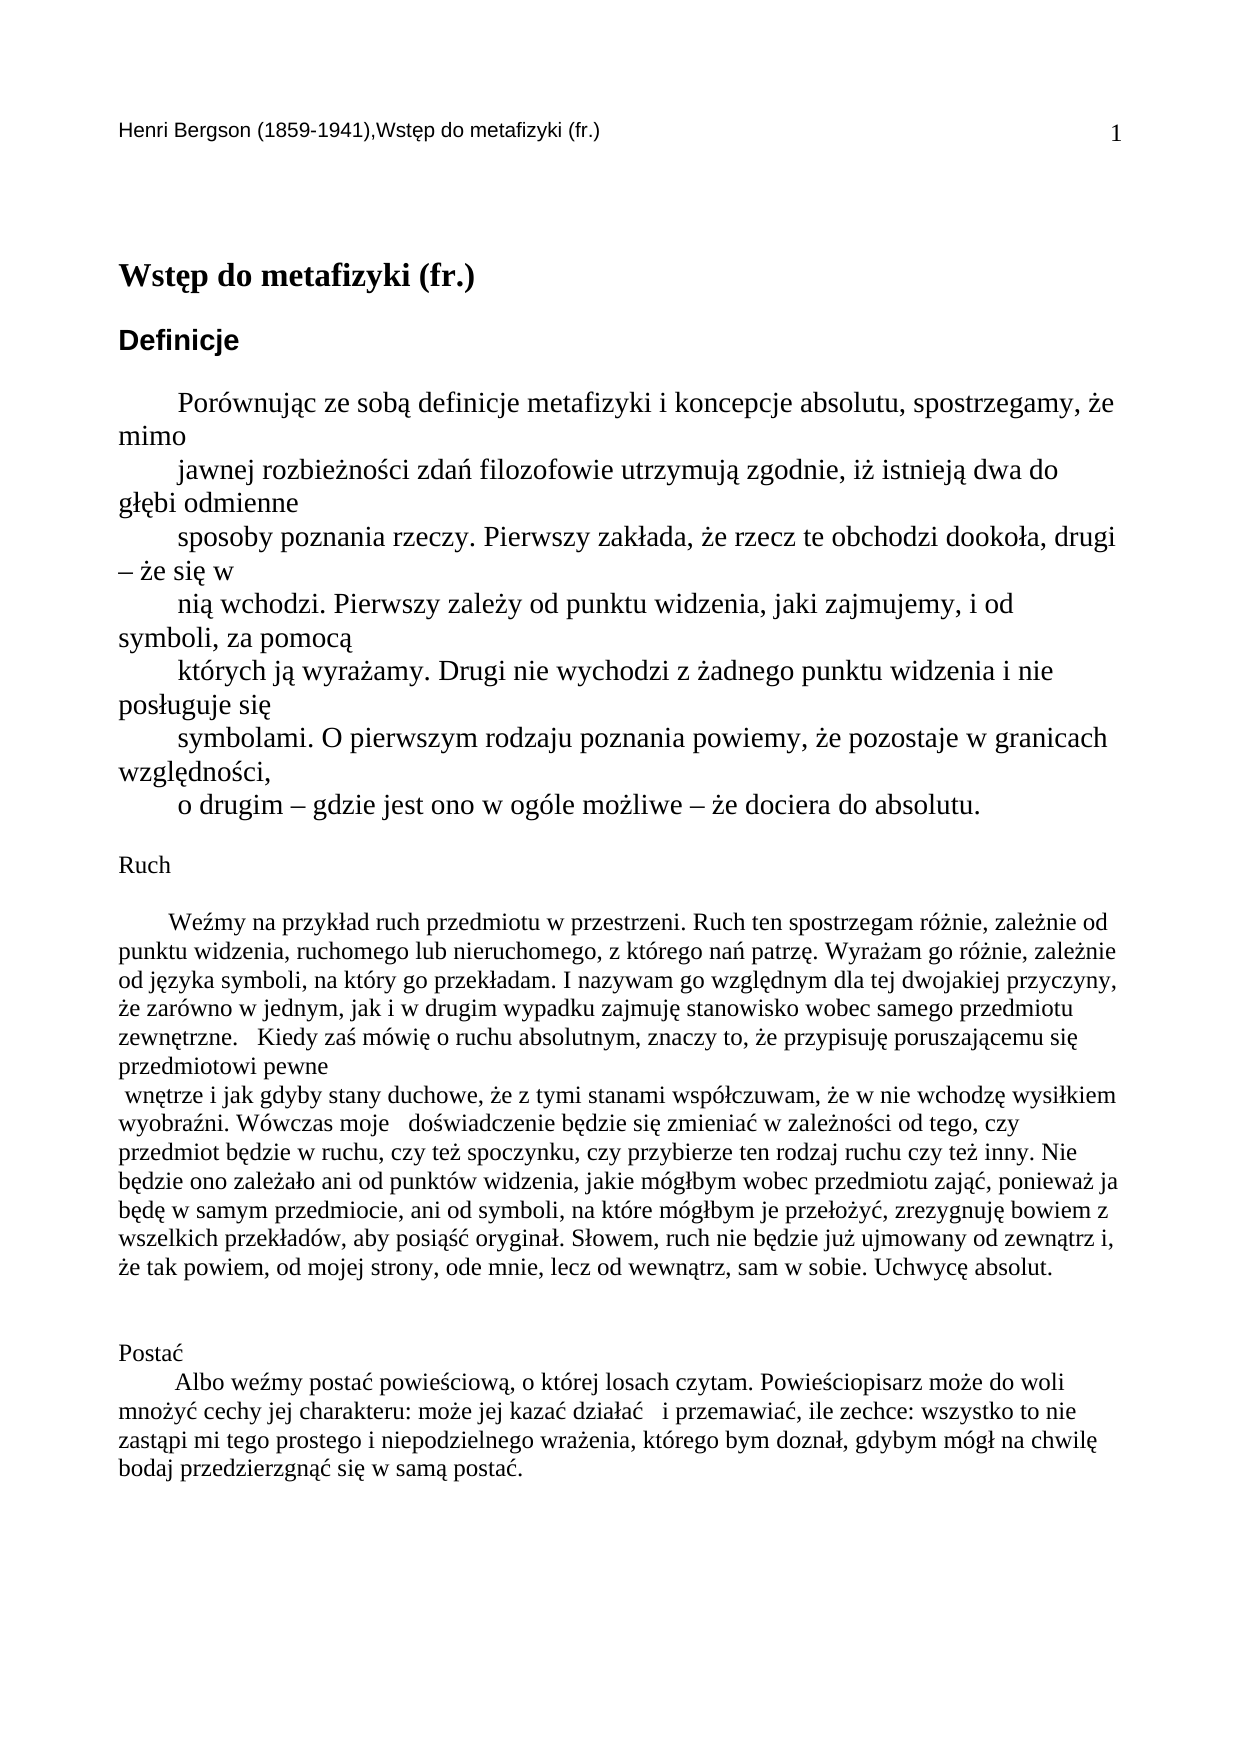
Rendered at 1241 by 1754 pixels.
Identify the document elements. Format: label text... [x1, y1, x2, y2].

text Wstęp do metafizyki (fr.) [118, 256, 1122, 294]
text jawnej rozbieżności zdań filozofowie utrzymują zgodnie, iż istnieją dwa do głębi odmienne [118, 452, 1122, 519]
text Postać [118, 1338, 1122, 1367]
text Porównując ze sobą definicje metafizyki i koncepcje absolutu, spostrzegamy, że mimo [118, 385, 1122, 452]
text Definicje [118, 323, 1122, 356]
text Ruch [118, 850, 1122, 878]
text których ją wyrażamy. Drugi nie wychodzi z żadnego punktu widzenia i nie posługuje się [118, 653, 1122, 720]
text symbolami. O pierwszym rodzaju poznania powiemy, że pozostaje w granicach względności, [118, 720, 1122, 787]
text o drugim – gdzie jest ono w ogóle możliwe – że dociera do absolutu. [118, 787, 1122, 821]
text nią wchodzi. Pierwszy zależy od punktu widzenia, jaki zajmujemy, i od symboli, za pomocą [118, 586, 1122, 653]
text Albo weźmy postać powieściową, o której losach czytam. Powieściopisarz może do woli mnożyć cechy jej charakteru: może jej kazać działać i przemawiać, ile zechce: wszystko to nie zastąpi mi tego prostego i niepodzielnego wrażenia, którego bym doznał, gdybym mógł na chwilę bodaj przedzierzgnąć się w samą postać. [118, 1367, 1122, 1482]
text sposoby poznania rzeczy. Pierwszy zakłada, że rzecz te obchodzi dookoła, drugi – że się w [118, 519, 1122, 586]
text Weźmy na przykład ruch przedmiotu w przestrzeni. Ruch ten spostrzegam różnie, zależnie od punktu widzenia, ruchomego lub nieruchomego, z którego nań patrzę. Wyrażam go różnie, zależnie od języka symboli, na który go przekładam. I nazywam go względnym dla tej dwojakiej przyczyny, że zarówno w jednym, jak i w drugim wypadku zajmuję stanowisko wobec samego przedmiotu zewnętrzne. Kiedy zaś mówię o ruchu absolutnym, znaczy to, że przypisuję poruszającemu się przedmiotowi pewne wnętrze i jak gdyby stany duchowe, że z tymi stanami współczuwam, że w nie wchodzę wysiłkiem wyobraźni. Wówczas moje doświadczenie będzie się zmieniać w zależności od tego, czy przedmiot będzie w ruchu, czy też spoczynku, czy przybierze ten rodzaj ruchu czy też inny. Nie będzie ono zależało ani od punktów widzenia, jakie mógłbym wobec przedmiotu zająć, ponieważ ja będę w samym przedmiocie, ani od symboli, na które mógłbym je przełożyć, zrezygnuję bowiem z wszelkich przekładów, aby posiąść oryginał. Słowem, ruch nie będzie już ujmowany od zewnątrz i, że tak powiem, od mojej strony, ode mnie, lecz od wewnątrz, sam w sobie. Uchwycę absolut. [118, 907, 1122, 1281]
